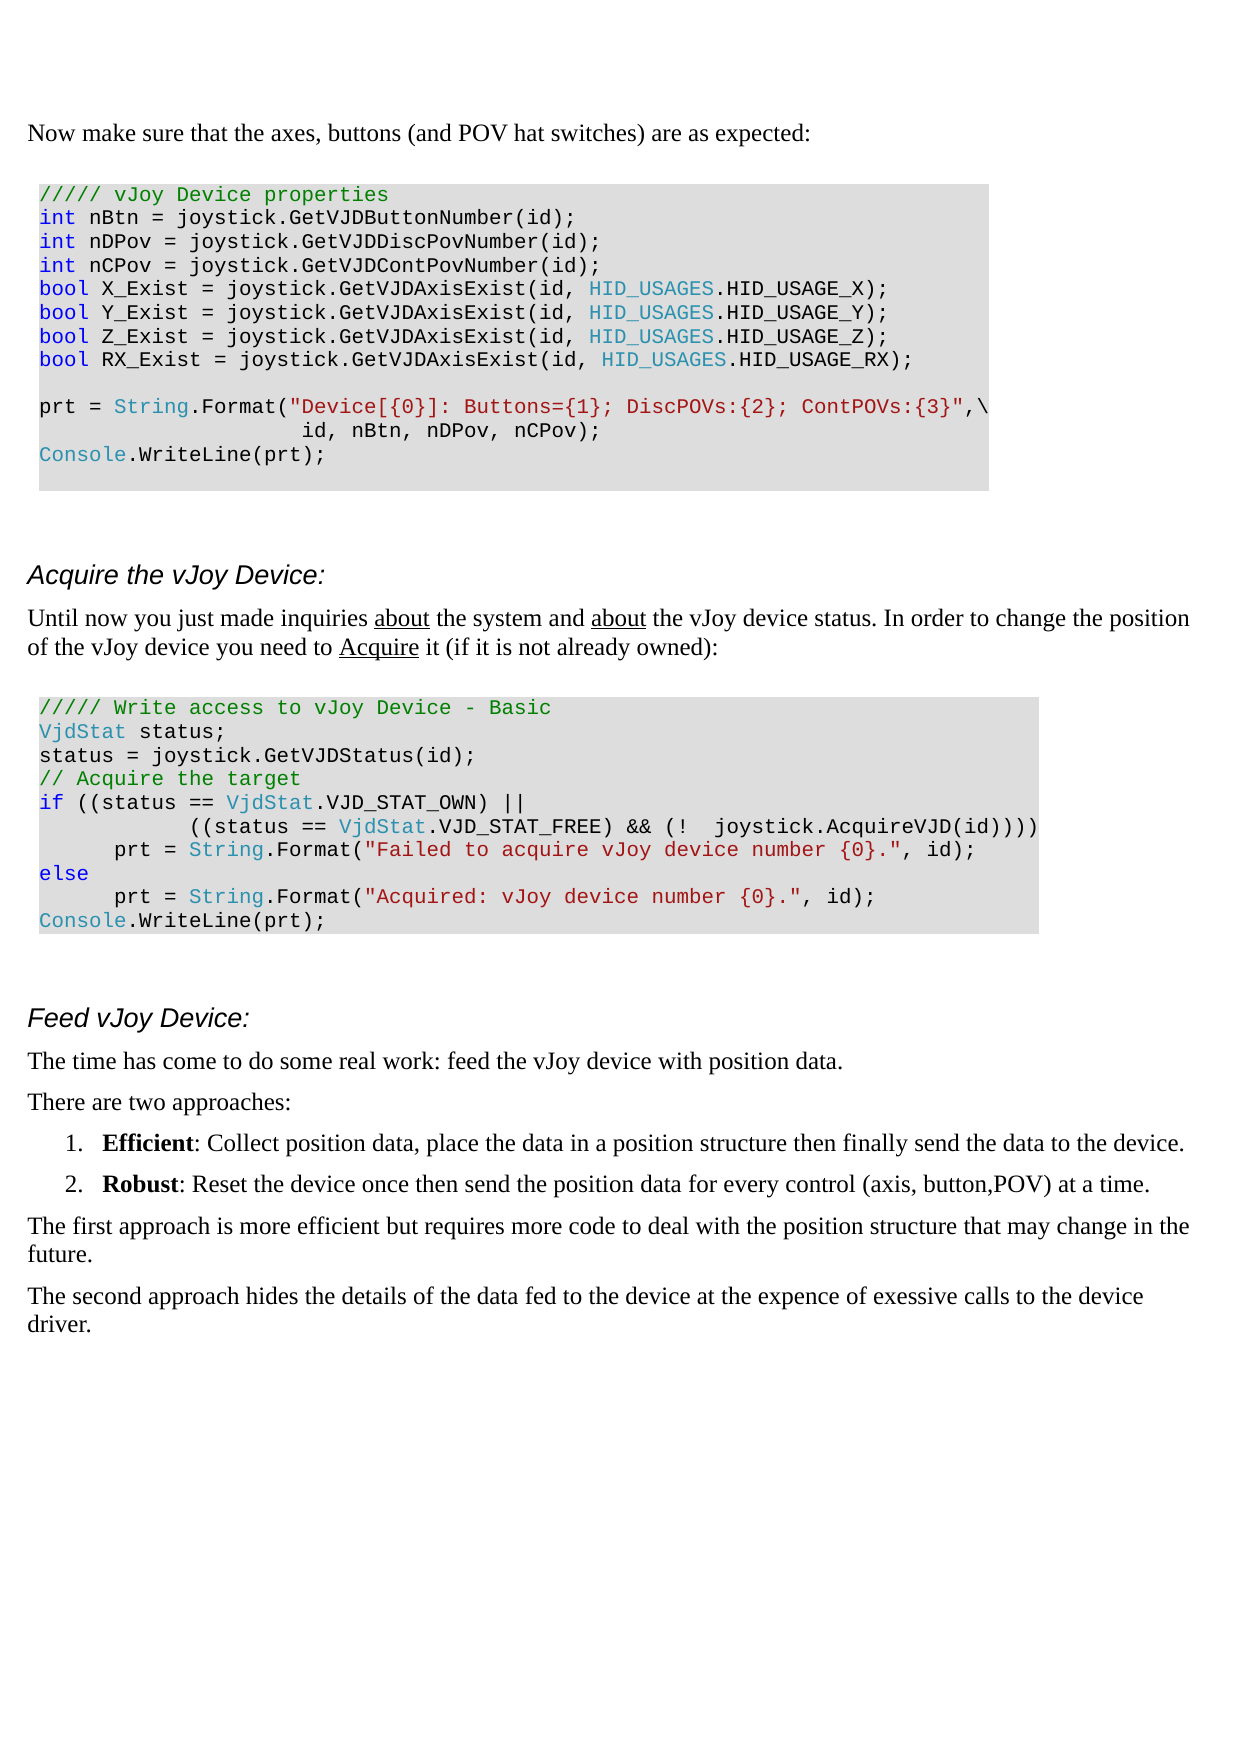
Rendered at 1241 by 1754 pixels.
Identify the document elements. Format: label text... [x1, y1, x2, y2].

text int nCPov = joystick.GetVJDContPovNumber(id); [39, 255, 989, 278]
text else [39, 863, 1039, 887]
text int nDPov = joystick.GetVJDDiscPovNumber(id); [39, 231, 989, 255]
subtitle Feed vJoy Device: [27, 1002, 1209, 1033]
text The first approach is more efficient but requires more code to deal with the position structure that may change in the future. [27, 1211, 1209, 1268]
text status = joystick.GetVJDStatus(id); [39, 745, 1039, 768]
text The second approach hides the details of the data fed to the device at the expence of exessive calls to the device driver. [27, 1281, 1209, 1338]
text bool RX_Exist = joystick.GetVJDAxisExist(id, HID_USAGES.HID_USAGE_RX); [39, 349, 989, 373]
text There are two approaches: [27, 1087, 1209, 1116]
text ///// vJoy Device properties [39, 184, 989, 207]
text if ((status == VjdStat.VJD_STAT_OWN) || [39, 792, 1039, 816]
text bool Z_Exist = joystick.GetVJDAxisExist(id, HID_USAGES.HID_USAGE_Z); [39, 326, 989, 349]
text VjdStat status; [39, 721, 1039, 745]
text ///// Write access to vJoy Device - Basic [39, 697, 1039, 721]
list Efficient: Collect position data, place the data in a position structure then finally send the data to the device. [64, 1128, 1209, 1157]
text prt = String.Format("Acquired: vJoy device number {0}.", id); [39, 887, 1039, 910]
subtitle Acquire the vJoy Device: [27, 559, 1209, 591]
text bool X_Exist = joystick.GetVJDAxisExist(id, HID_USAGES.HID_USAGE_X); [39, 278, 989, 302]
text Console.WriteLine(prt); [39, 910, 1039, 934]
text ((status == VjdStat.VJD_STAT_FREE) && (! joystick.AcquireVJD(id)))) [39, 816, 1039, 839]
text prt = String.Format("Device[{0}]: Buttons={1}; DiscPOVs:{2}; ContPOVs:{3}",\ [39, 397, 989, 420]
text The time has come to do some real work: feed the vJoy device with position data. [27, 1046, 1209, 1074]
text Until now you just made inquiries about the system and about the vJoy device status. In order to change the position of the vJoy device you need to Acquire it (if it is not already owned): [27, 603, 1209, 661]
text Console.WriteLine(prt); [39, 444, 989, 467]
list Robust: Reset the device once then send the position data for every control (axis, button,POV) at a time. [64, 1169, 1209, 1198]
text // Acquire the target [39, 768, 1039, 792]
text Now make sure that the axes, buttons (and POV hat switches) are as expected: [27, 118, 1209, 147]
text int nBtn = joystick.GetVJDButtonNumber(id); [39, 207, 989, 231]
text prt = String.Format("Failed to acquire vJoy device number {0}.", id); [39, 839, 1039, 863]
text id, nBtn, nDPov, nCPov); [39, 420, 989, 444]
text bool Y_Exist = joystick.GetVJDAxisExist(id, HID_USAGES.HID_USAGE_Y); [39, 302, 989, 326]
